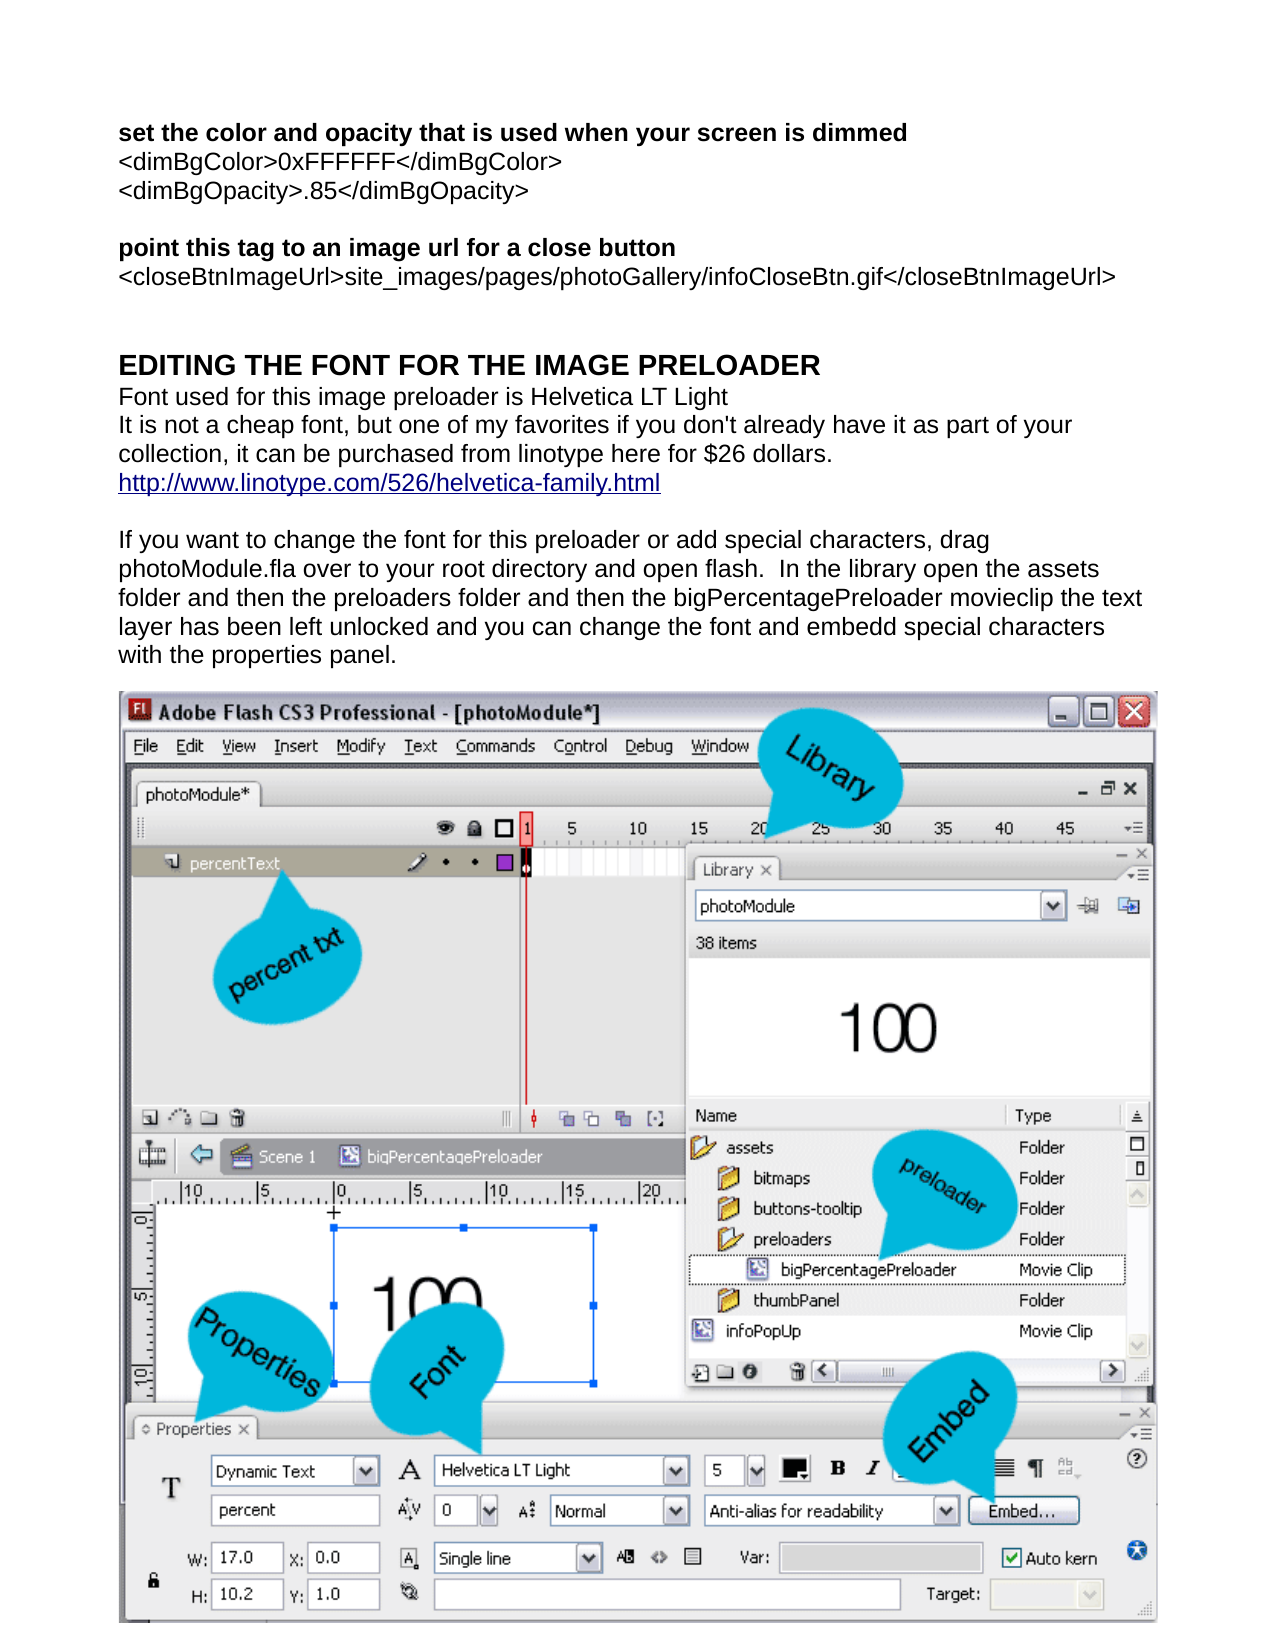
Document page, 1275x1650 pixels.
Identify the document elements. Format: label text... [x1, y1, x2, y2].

text If you want to change the font for this preloader or add special characters, drag photoModule.fla over to your root directory and open flash. In the library open the assets folder and then the preloaders folder and then the bigPercentagePreloader movieclip the text layer has been left unlocked and you can change the font and embedd special characters with the properties panel. [118, 525, 1157, 669]
text <dimBgOpacity>.85</dimBgOpacity> [118, 176, 1157, 204]
text EDITING THE FONT FOR THE IMAGE PRELOADER [118, 348, 1157, 382]
text Font used for this image preloader is Helvetica LT Light [118, 382, 1157, 410]
text point this tag to an image url for a close button [118, 233, 1157, 262]
text It is not a cheap font, but one of my favorites if you don't already have it as part of your collection, it can be purchased from linotype here for $26 dollars. [118, 410, 1157, 468]
text <closeBtnImageUrl>site_images/pages/photoGallery/infoCloseBtn.gif</closeBtnImageUrl> [118, 262, 1157, 291]
picture [118, 691, 1158, 1623]
text http://www.linotype.com/526/helvetica-family.html [118, 468, 1157, 497]
text set the color and opacity that is used when your screen is dimmed [118, 118, 1157, 147]
text <dimBgColor>0xFFFFFF</dimBgColor> [118, 147, 1157, 176]
